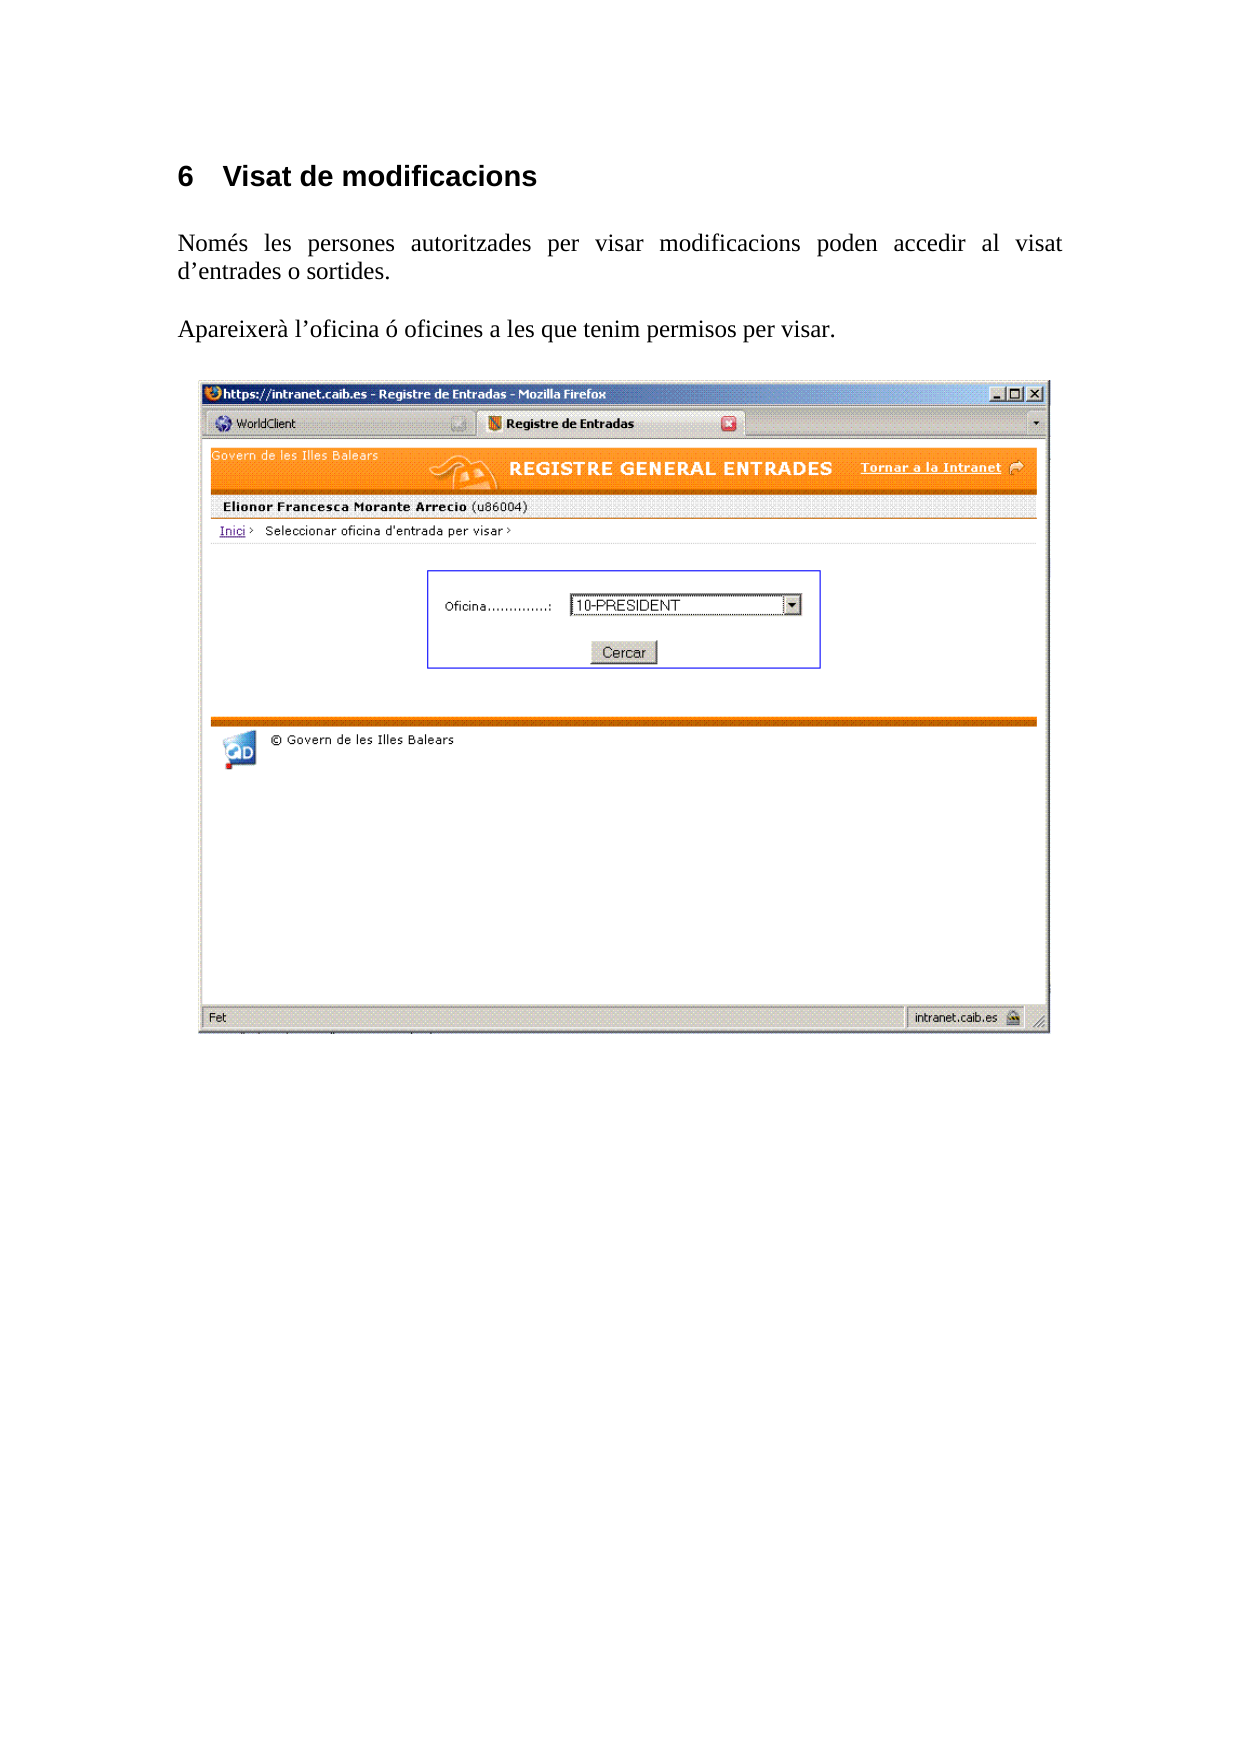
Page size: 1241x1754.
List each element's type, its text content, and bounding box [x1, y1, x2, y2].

subtitle Visat de modificacions [177, 159, 1063, 193]
text Només les persones autoritzades per visar modificacions poden accedir al visat d’entrades o sortides. [177, 228, 1063, 285]
text Apareixerà l’oficina ó oficines a les que tenim permisos per visar. [177, 314, 1063, 343]
